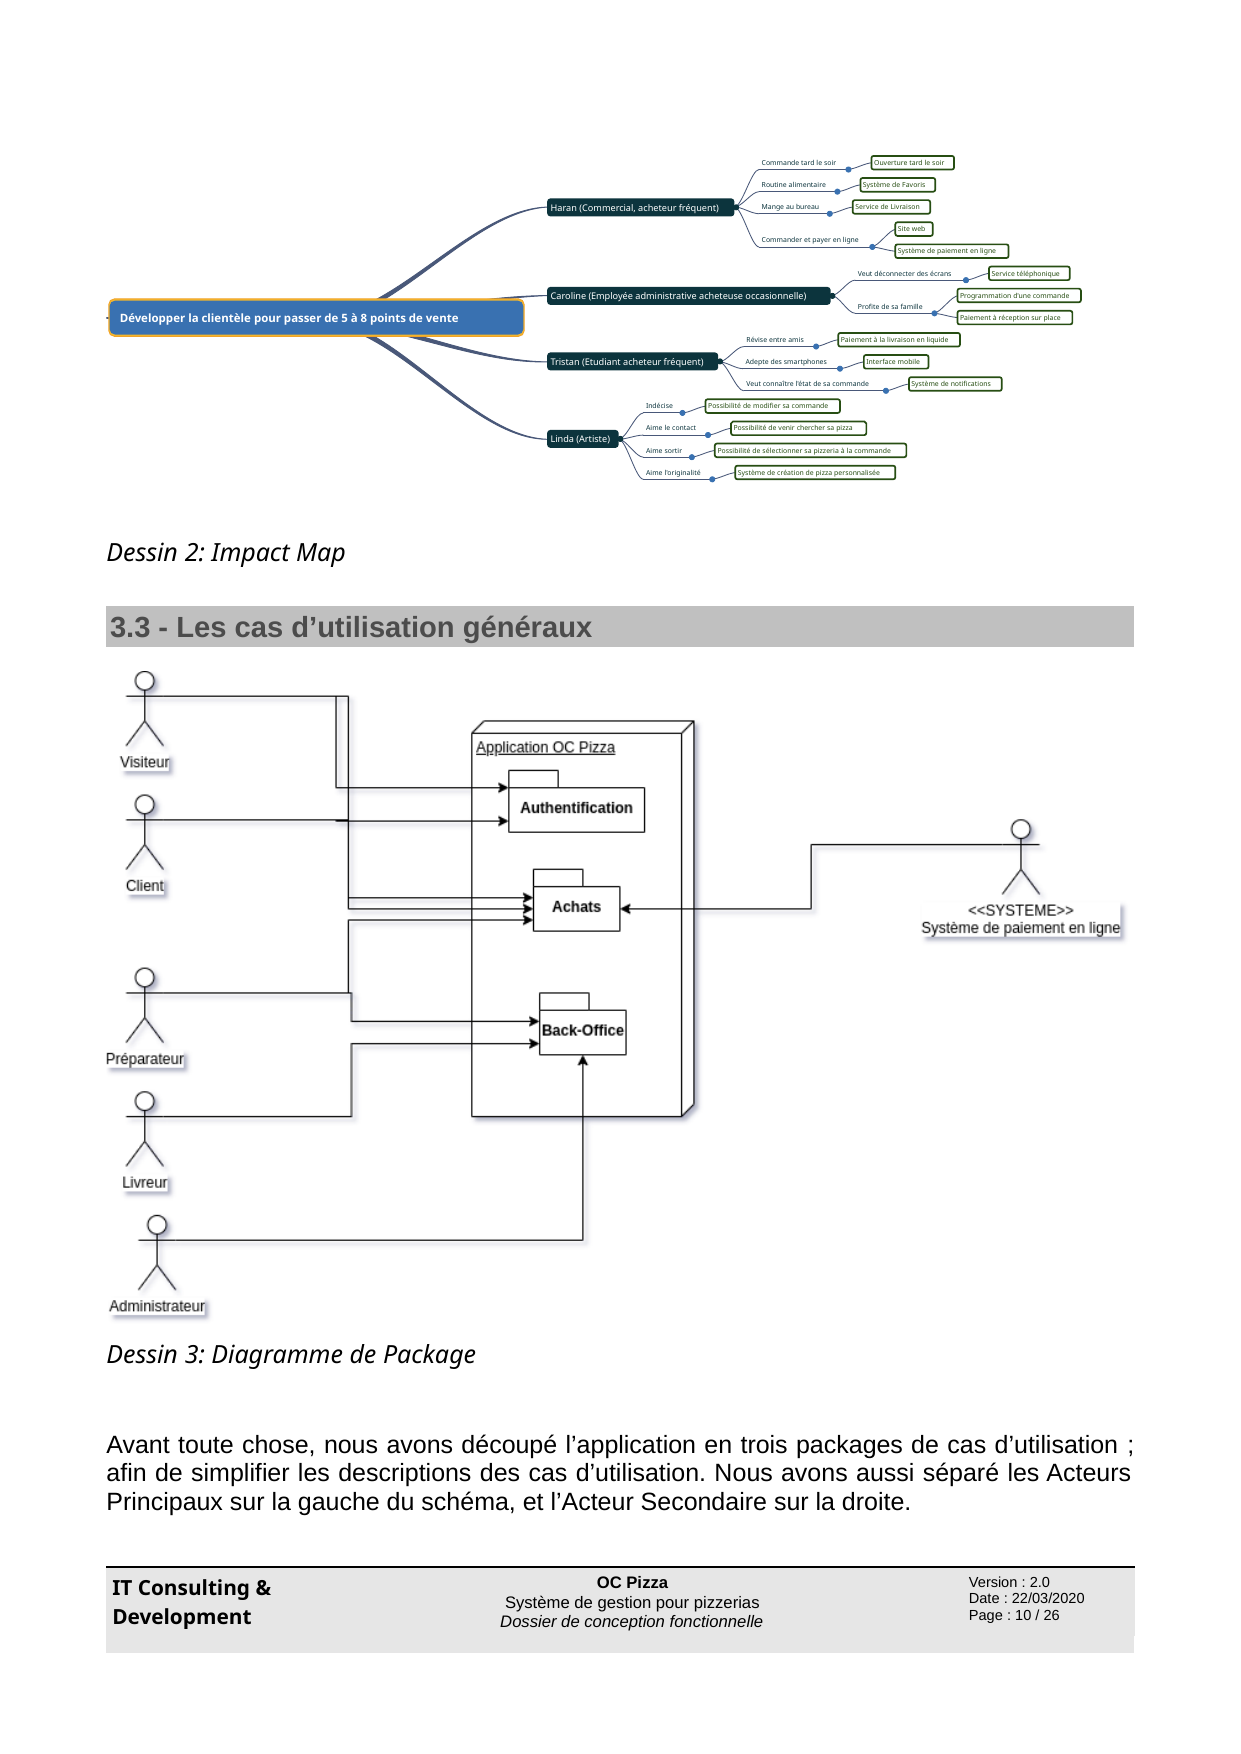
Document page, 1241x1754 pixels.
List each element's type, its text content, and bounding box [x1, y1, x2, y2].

text Dessin 3: Diagramme de Package [106, 1330, 1134, 1371]
text Dessin 2: Impact Map [106, 113, 1127, 569]
subtitle Les cas d’utilisation généraux [107, 607, 1133, 646]
text Avant toute chose, nous avons découpé l’application en trois packages de cas d’utilisation ; afin de simplifier les descriptions des cas d’utilisation. Nous avons aussi séparé les Acteurs Principaux sur la gauche du schéma, et l’Acteur Secondaire sur la droite. [106, 1429, 1134, 1516]
picture [106, 671, 1134, 1330]
